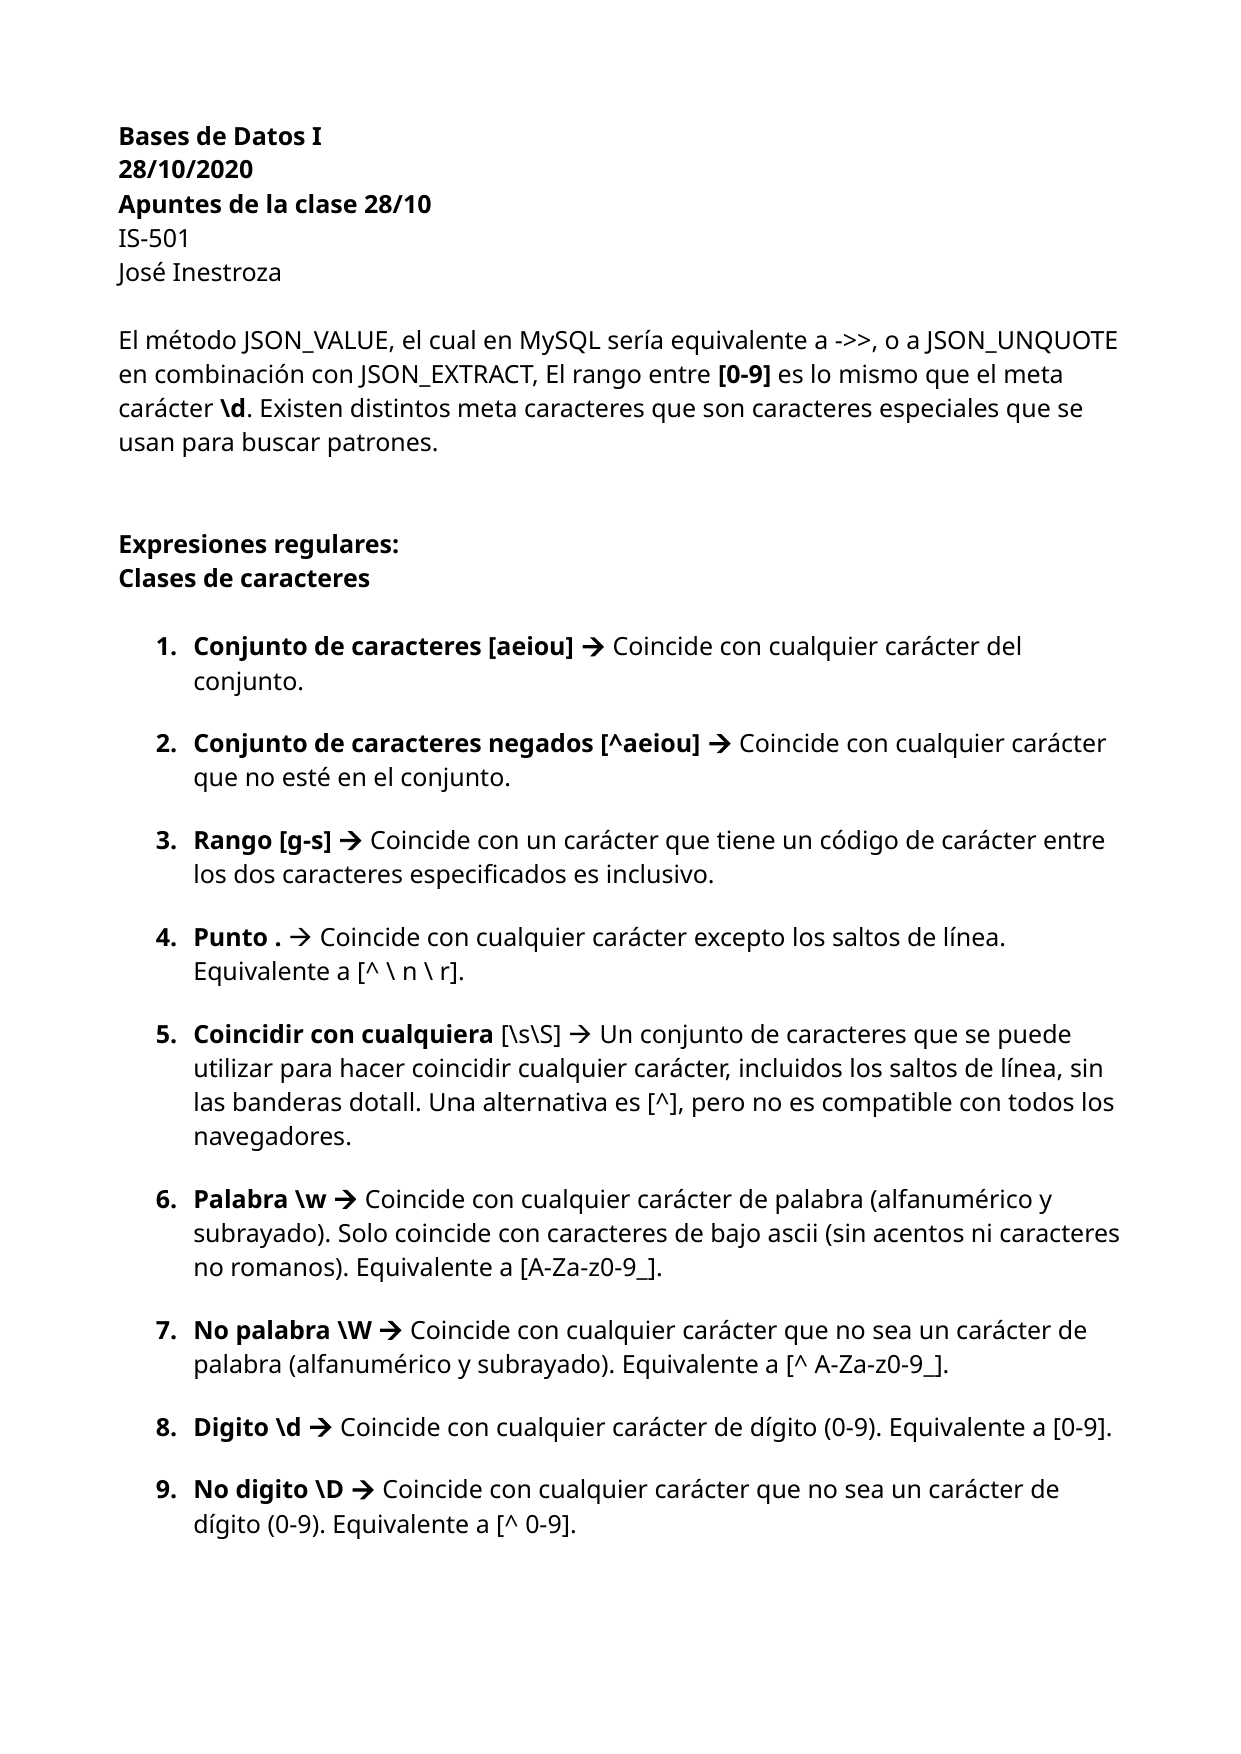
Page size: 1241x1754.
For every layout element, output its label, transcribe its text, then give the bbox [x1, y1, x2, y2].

list Digito \d  Coincide con cualquier carácter de dígito (0-9). Equivalente a [0-9]. [156, 1409, 1122, 1472]
text Bases de Datos I [118, 118, 1122, 152]
text IS-501 José Inestroza [118, 220, 1122, 288]
text 28/10/2020 [118, 152, 1122, 186]
list Palabra \w  Coincide con cualquier carácter de palabra (alfanumérico y subrayado). Solo coincide con caracteres de bajo ascii (sin acentos ni caracteres no romanos). Equivalente a [A-Za-z0-9_]. [156, 1182, 1122, 1312]
list Conjunto de caracteres [aeiou]  Coincide con cualquier carácter del conjunto. [156, 629, 1122, 726]
list Conjunto de caracteres negados [^aeiou]  Coincide con cualquier carácter que no esté en el conjunto. [156, 726, 1122, 823]
list Punto .  Coincide con cualquier carácter excepto los saltos de línea. Equivalente a [^ \ n \ r]. [156, 920, 1122, 1017]
text Expresiones regulares: [118, 527, 1122, 561]
text El método JSON_VALUE, el cual en MySQL sería equivalente a ->>, o a JSON_UNQUOTE en combinación con JSON_EXTRACT, El rango entre [0-9] es lo mismo que el meta carácter \d. Existen distintos meta caracteres que son caracteres especiales que se usan para buscar patrones. [118, 322, 1122, 459]
text Clases de caracteres [118, 561, 1122, 595]
list No palabra \W  Coincide con cualquier carácter que no sea un carácter de palabra (alfanumérico y subrayado). Equivalente a [^ A-Za-z0-9_]. [156, 1312, 1122, 1409]
text Apuntes de la clase 28/10 [118, 186, 1122, 220]
list Rango [g-s]  Coincide con un carácter que tiene un código de carácter entre los dos caracteres especificados es inclusivo. [156, 823, 1122, 920]
list Coincidir con cualquiera [\s\S]  Un conjunto de caracteres que se puede utilizar para hacer coincidir cualquier carácter, incluidos los saltos de línea, sin las banderas dotall. Una alternativa es [^], pero no es compatible con todos los navegadores. [156, 1017, 1122, 1182]
list No digito \D  Coincide con cualquier carácter que no sea un carácter de dígito (0-9). Equivalente a [^ 0-9]. [156, 1472, 1122, 1569]
